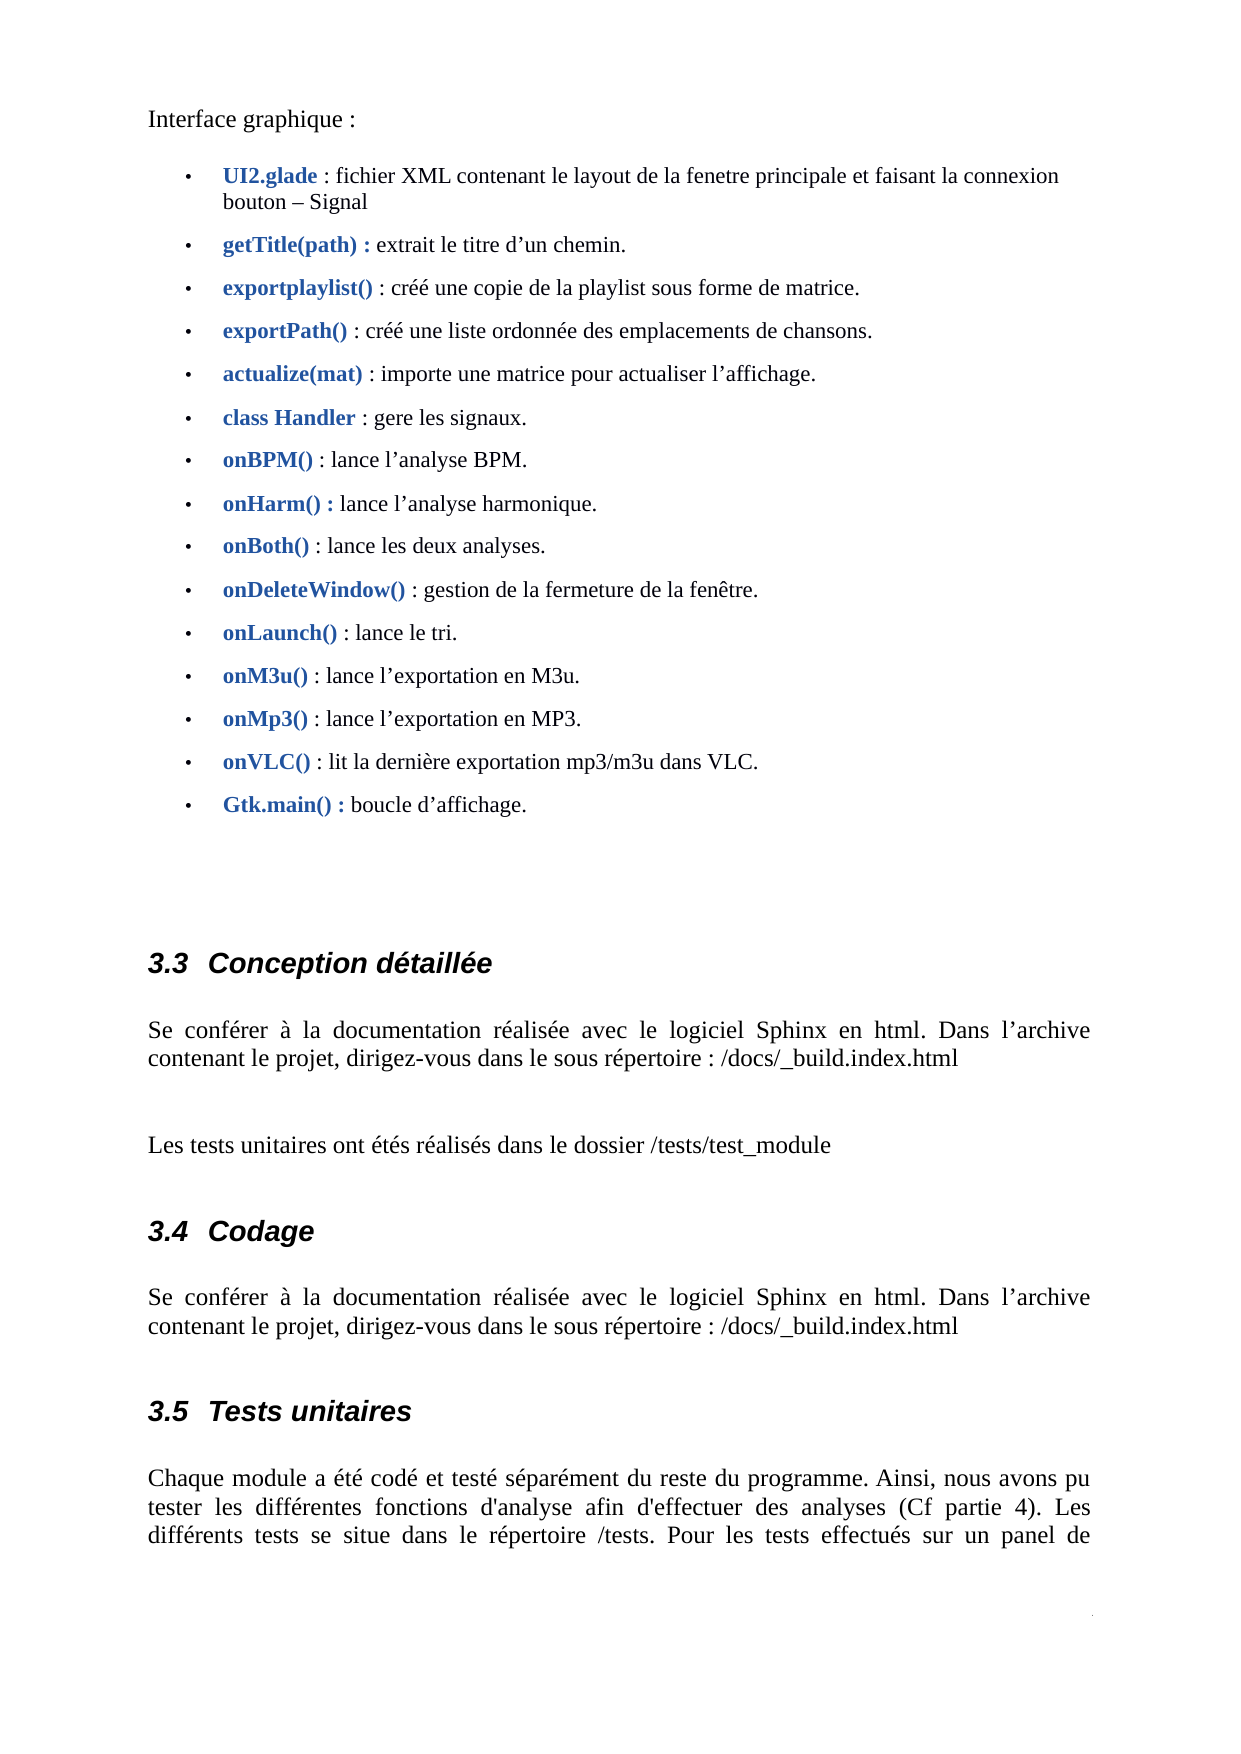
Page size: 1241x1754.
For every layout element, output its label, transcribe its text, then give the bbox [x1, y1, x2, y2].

list onVLC() : lit la dernière exportation mp3/m3u dans VLC. [185, 748, 1092, 774]
list onM3u() : lance l’exportation en M3u. [185, 662, 1092, 688]
list actualize(mat) : importe une matrice pour actualiser l’affichage. [185, 361, 1092, 387]
text Les tests unitaires ont étés réalisés dans le dossier /tests/test_module [148, 1131, 1092, 1159]
list exportplaylist() : créé une copie de la playlist sous forme de matrice. [185, 274, 1092, 301]
text Interface graphique : [148, 104, 1092, 133]
list onLaunch() : lance le tri. [185, 619, 1092, 645]
list onHarm() : lance l’analyse harmonique. [185, 489, 1092, 516]
text Chaque module a été codé et testé séparément du reste du programme. Ainsi, nous avons pu tester les différentes fonctions d'analyse afin d'effectuer des analyses (Cf partie 4). Les différents tests se situe dans le répertoire /tests. Pour les tests effectués sur un panel de [148, 1463, 1092, 1549]
list onBPM() : lance l’analyse BPM. [185, 447, 1092, 473]
list UI2.glade : fichier XML contenant le layout de la fenetre principale et faisant la connexion bouton – Signal [185, 162, 1092, 215]
list getTitle(path) : extrait le titre d’un chemin. [185, 231, 1092, 258]
subtitle Codage [148, 1213, 1092, 1247]
list onDeleteWindow() : gestion de la fermeture de la fenêtre. [185, 576, 1092, 602]
list Gtk.main() : boucle d’affichage. [185, 791, 1092, 817]
list exportPath() : créé une liste ordonnée des emplacements de chansons. [185, 317, 1092, 344]
subtitle Conception détaillée [148, 946, 1092, 979]
list onBoth() : lance les deux analyses. [185, 533, 1092, 559]
list onMp3() : lance l’exportation en MP3. [185, 705, 1092, 731]
text Se conférer à la documentation réalisée avec le logiciel Sphinx en html. Dans l’archive contenant le projet, dirigez-vous dans le sous répertoire : /docs/_build.index.html [148, 1015, 1092, 1072]
list class Handler : gere les signaux. [185, 403, 1092, 430]
subtitle Tests unitaires [148, 1394, 1092, 1428]
text Se conférer à la documentation réalisée avec le logiciel Sphinx en html. Dans l’archive contenant le projet, dirigez-vous dans le sous répertoire : /docs/_build.index.html [148, 1282, 1092, 1340]
